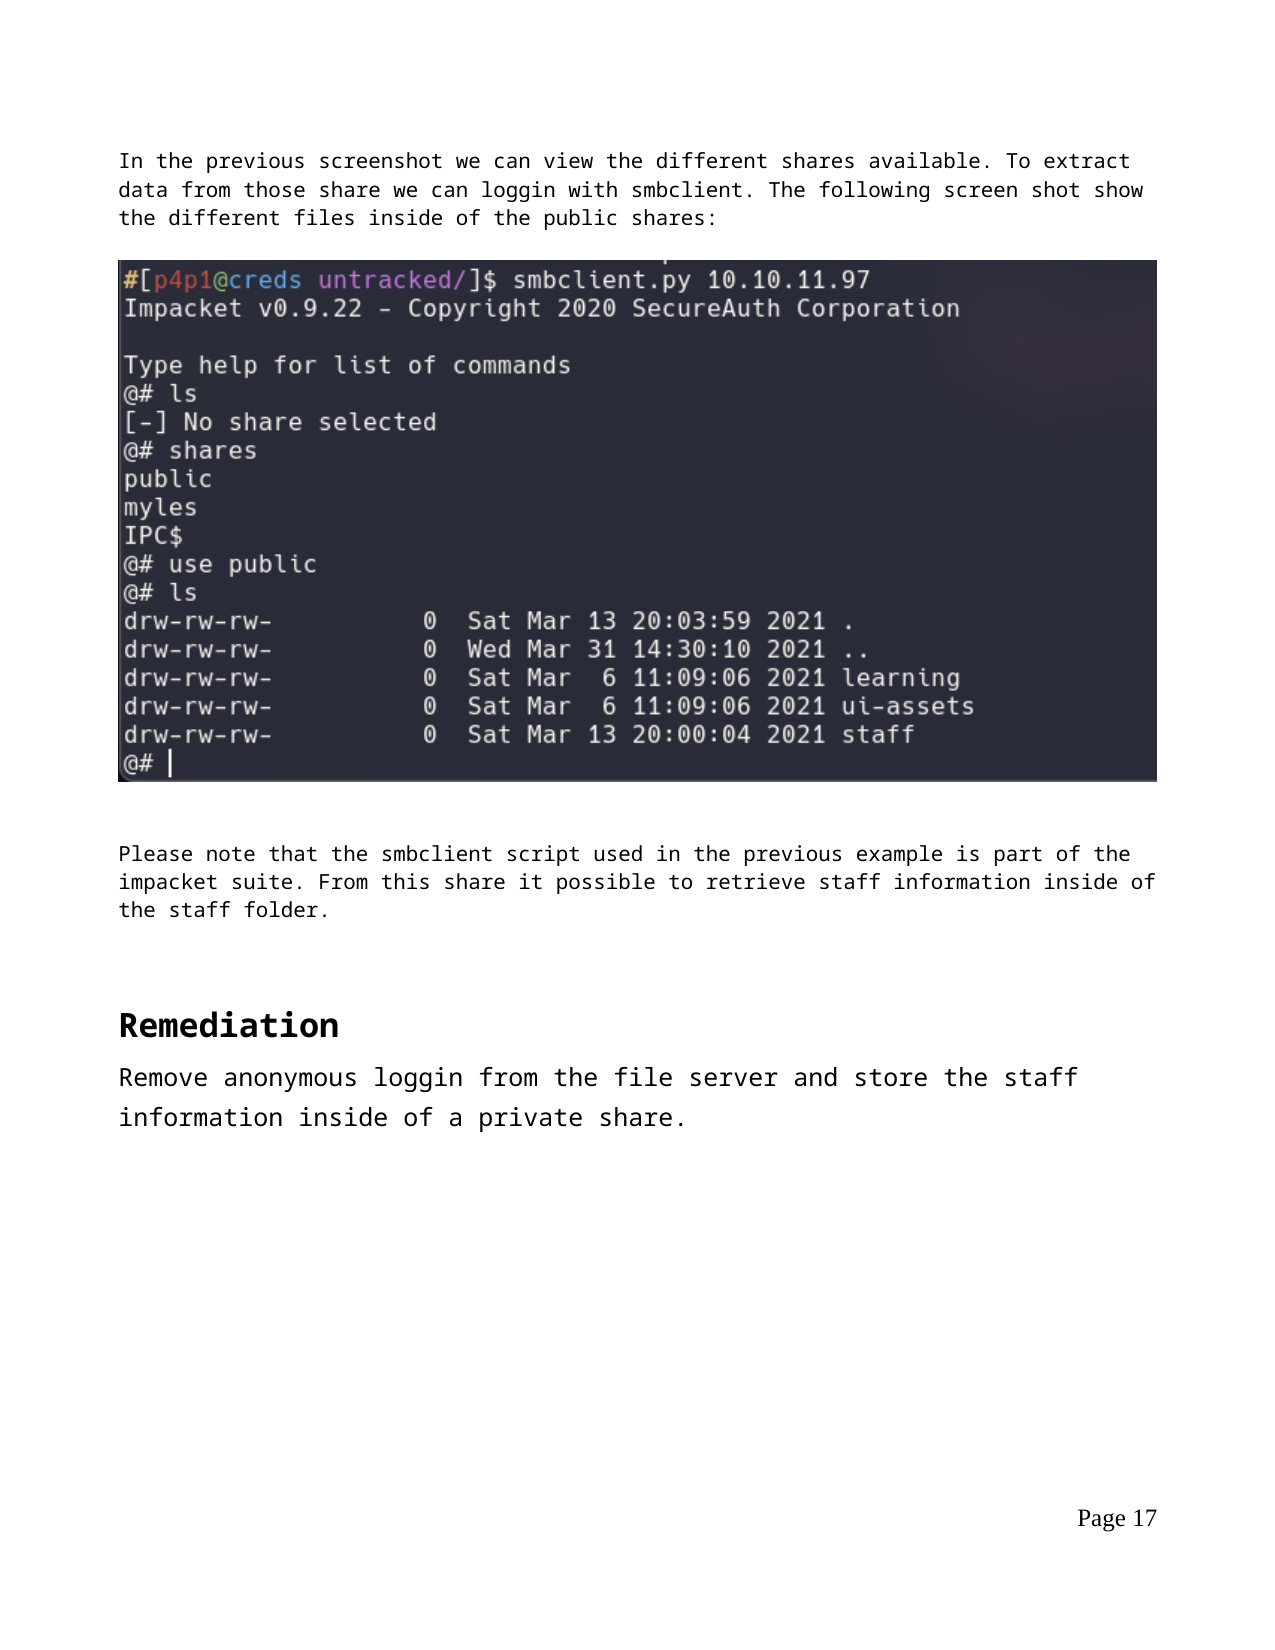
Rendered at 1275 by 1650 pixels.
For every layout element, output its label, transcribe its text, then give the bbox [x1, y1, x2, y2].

text In the previous screenshot we can view the different shares available. To extract data from those share we can loggin with smbclient. The following screen shot show the different files inside of the public shares: [118, 147, 1157, 232]
picture [118, 260, 1157, 782]
subtitle Remediation [118, 1002, 1157, 1047]
text Remove anonymous loggin from the file server and store the staff information inside of a private share. [118, 1060, 1157, 1133]
text Please note that the smbclient script used in the previous example is part of the impacket suite. From this share it possible to retrieve staff information inside of the staff folder. [118, 839, 1157, 924]
